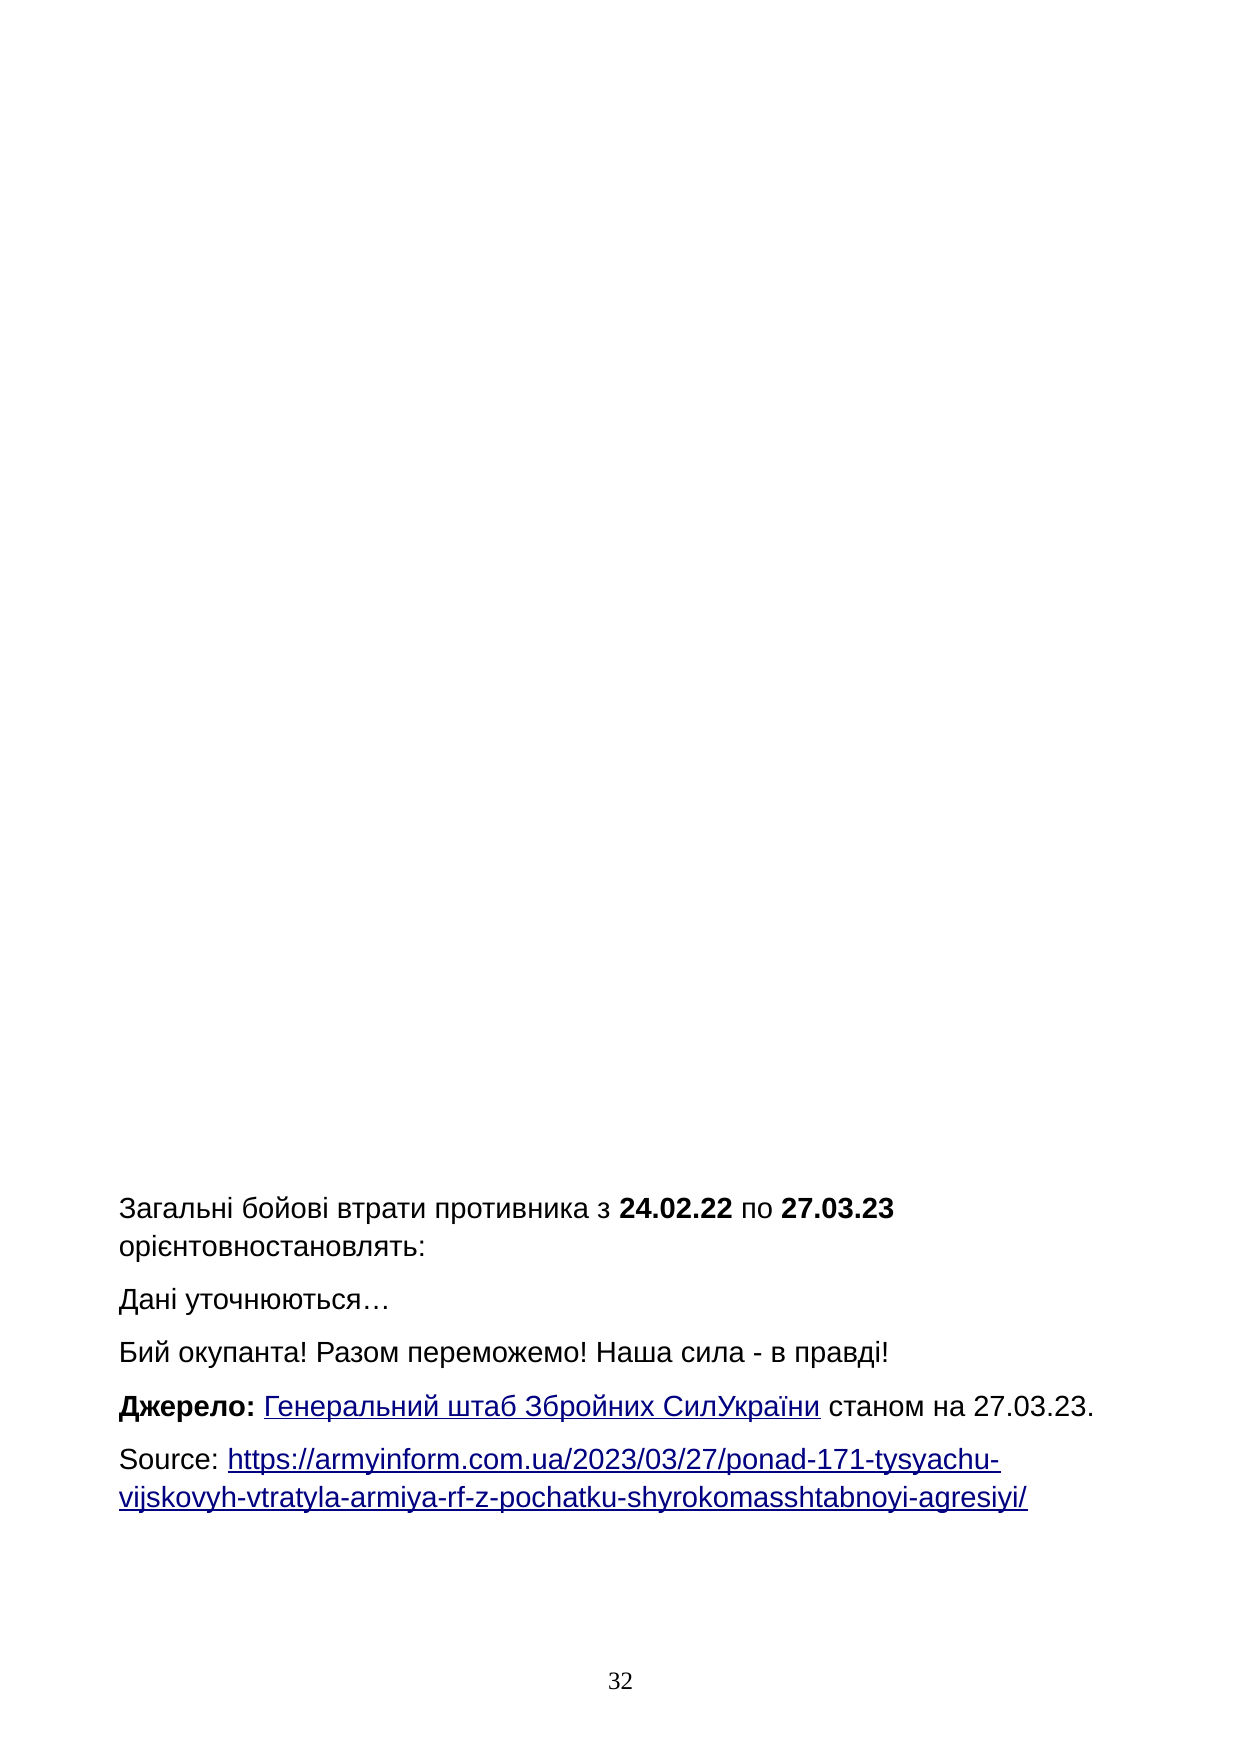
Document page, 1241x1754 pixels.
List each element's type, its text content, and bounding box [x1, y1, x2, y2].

text Source: https://armyinform.com.ua/2023/03/27/ponad-171-tysyachu-vijskovyh-vtratyla-armiya-rf-z-pochatku-shyrokomasshtabnoyi-agresiyi/ [118, 1442, 1122, 1514]
text Джерело: Генеральний штаб Збройних СилУкраїни станом на 27.03.23. [118, 1388, 1122, 1422]
text Загальні бойові втрати противника з 24.02.22 по 27.03.23 орієнтовностановлять: [118, 1191, 1122, 1263]
text Дані уточнюються… [118, 1282, 1122, 1316]
text Бий окупанта! Разом переможемо! Наша сила - в правді! [118, 1335, 1122, 1369]
